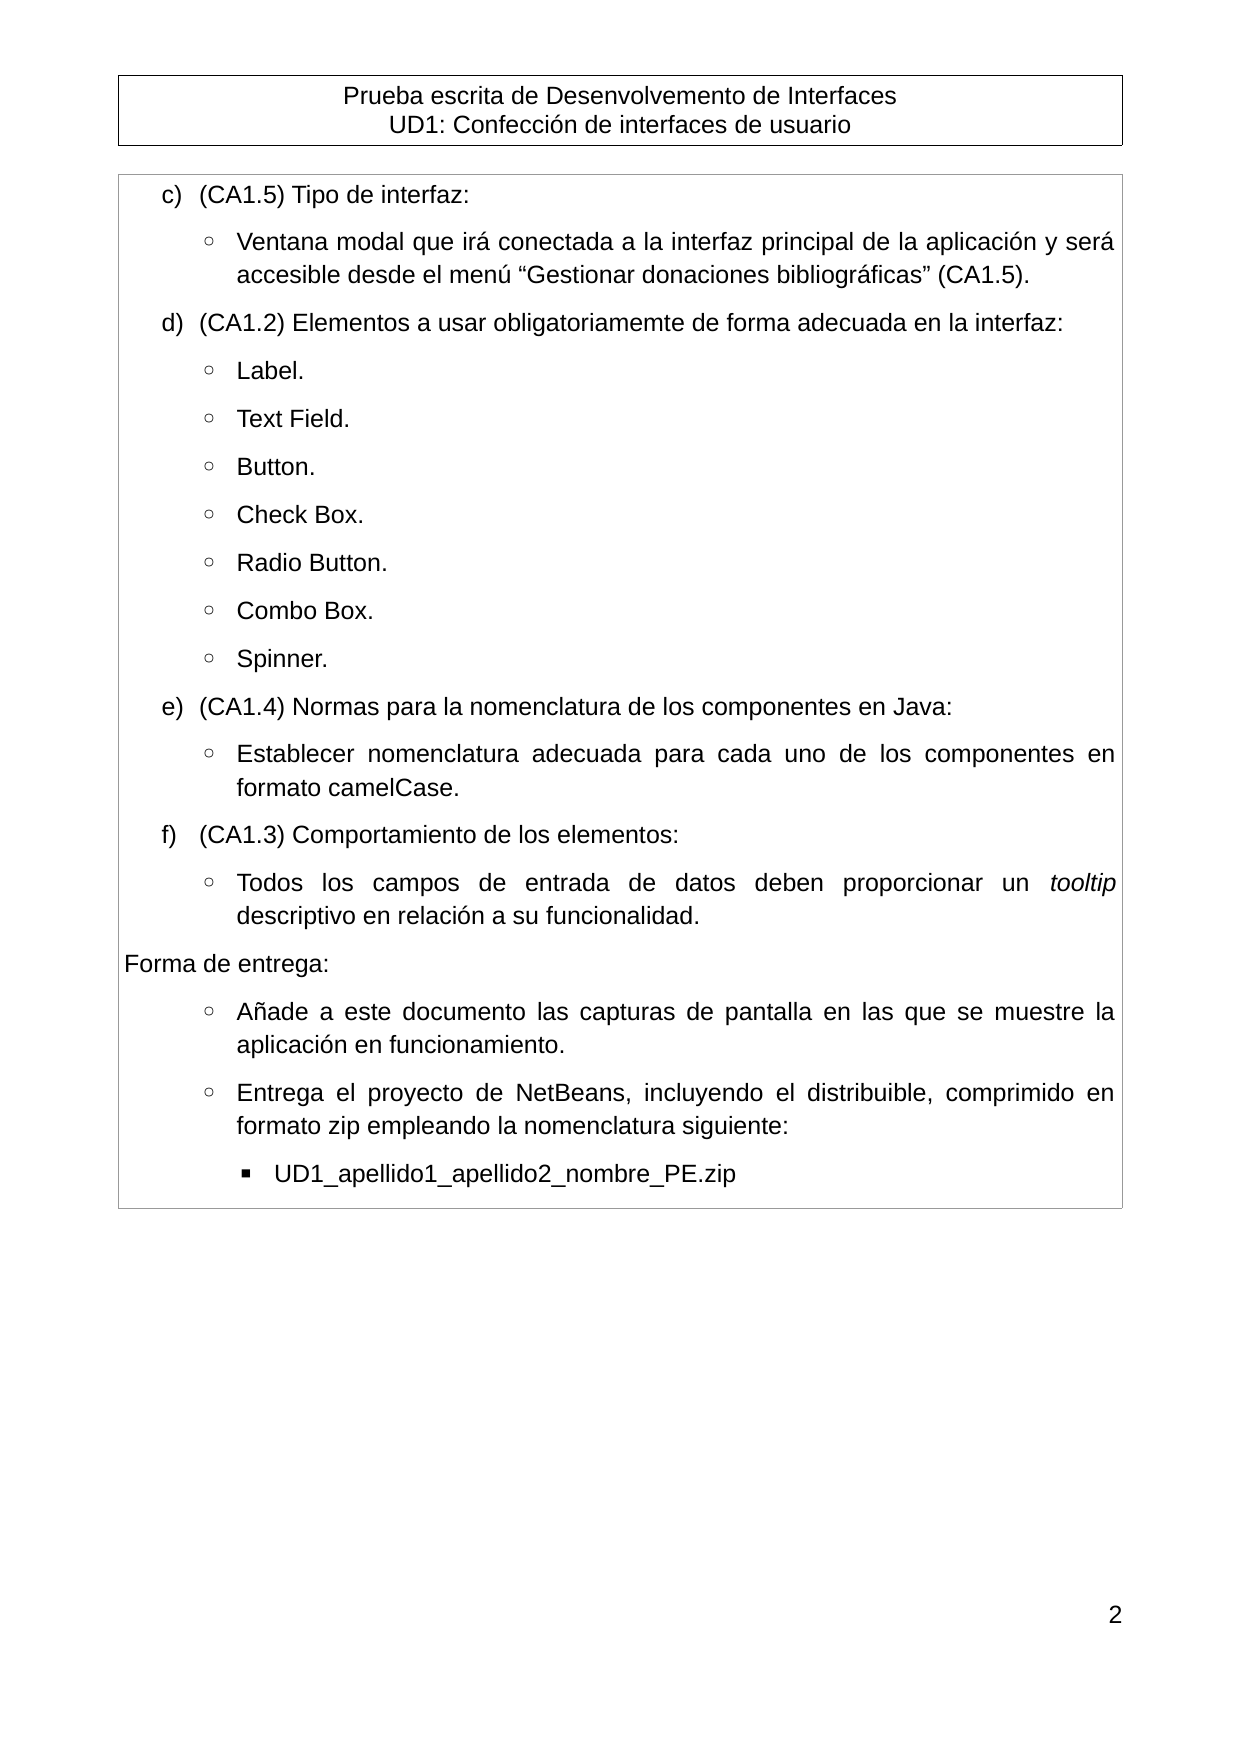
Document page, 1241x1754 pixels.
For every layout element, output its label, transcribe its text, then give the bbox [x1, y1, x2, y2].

table_cell (CA1.1) Recolección de datos: Nombre, correo electrónico y teléfono de la persona que hace la donación. Teléfono, a elegir entre las siguientes opciones: teléfono móvil, teléfono fijo. Fecha de la donación. Tipo de material donado: revista de informática, manual de usuario o libro de texto. Número de ejemplares que se donan. Preguntar si se permite el envío de correos electrónicos referentes a la promoción de campañas altruistas. (CA1.6) Comportamiento : El diálogo de la reserva debe permitir aceptar o cancelar la misma del siguiente modo: Al aceptar debe mostrarse el mensaje de “Donación realizada por {{nombre}} – {{teléfono}} - {{email}}”. Al cancelar debe cerrarse el diálogo que permite realizar la donación. (CA1.5) Tipo de interfaz: Ventana modal que irá conectada a la interfaz principal de la aplicación y será accesible desde el menú “Gestionar donaciones bibliográficas” (CA1.5). (CA1.2) Elementos a usar obligatoriamemte de forma adecuada en la interfaz: Label. Text Field. Button. Check Box. Radio Button. Combo Box. Spinner. (CA1.4) Normas para la nomenclatura de los componentes en Java: Establecer nomenclatura adecuada para cada uno de los componentes en formato camelCase. (CA1.3) Comportamiento de los elementos: Todos los campos de entrada de datos deben proporcionar un tooltip descriptivo en relación a su funcionalidad. Forma de entrega: Añade a este documento las capturas de pantalla en las que se muestre la aplicación en funcionamiento. Entrega el proyecto de NetBeans, incluyendo el distribuible, comprimido en formato zip empleando la nomenclatura siguiente: UD1_apellido1_apellido2_nombre_PE.zip [119, 175, 1122, 1208]
